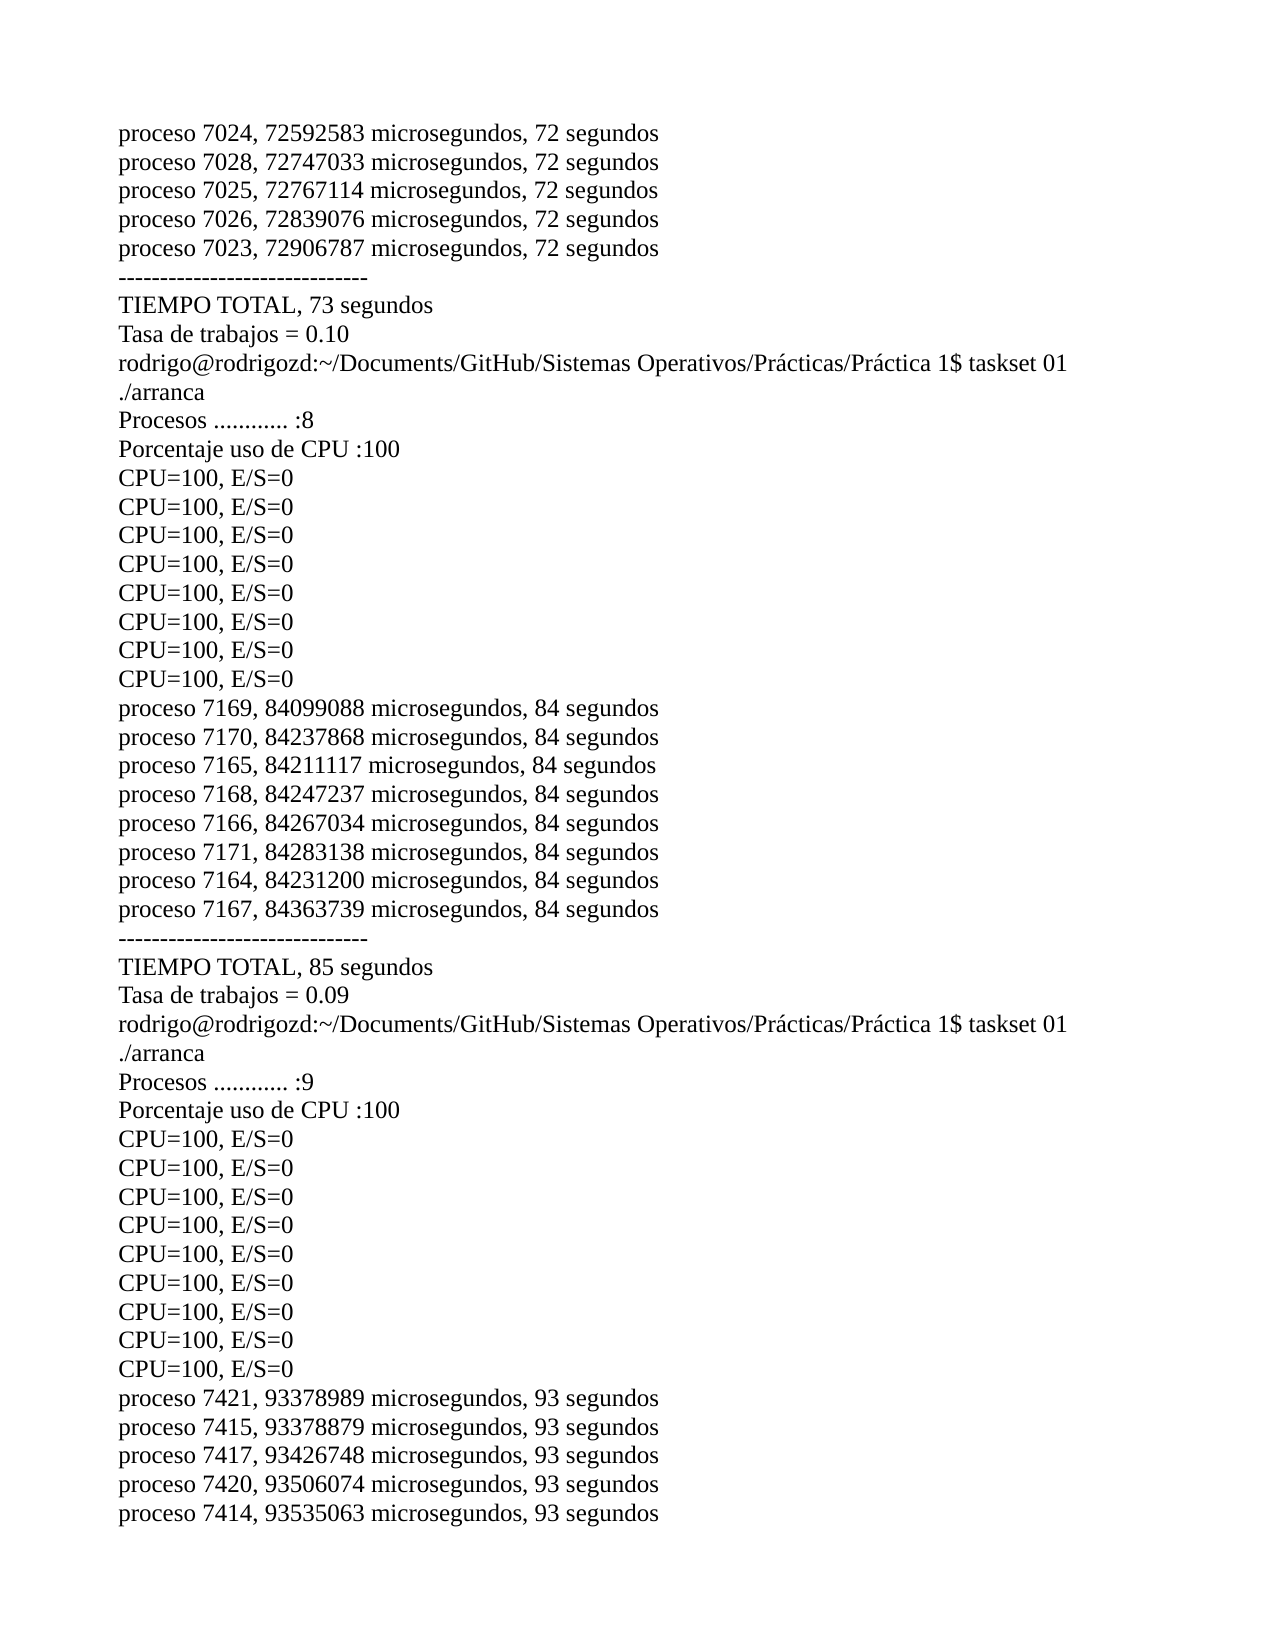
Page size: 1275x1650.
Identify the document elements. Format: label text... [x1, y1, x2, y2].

text CPU=100, E/S=0 [118, 1182, 1157, 1211]
text CPU=100, E/S=0 [118, 578, 1157, 607]
text ------------------------------ [118, 923, 1157, 952]
text proceso 7028, 72747033 microsegundos, 72 segundos [118, 147, 1157, 176]
text proceso 7169, 84099088 microsegundos, 84 segundos [118, 693, 1157, 722]
text CPU=100, E/S=0 [118, 664, 1157, 693]
text Procesos ............ :9 [118, 1067, 1157, 1096]
text CPU=100, E/S=0 [118, 521, 1157, 549]
text proceso 7166, 84267034 microsegundos, 84 segundos [118, 808, 1157, 837]
text proceso 7023, 72906787 microsegundos, 72 segundos [118, 233, 1157, 262]
text proceso 7170, 84237868 microsegundos, 84 segundos [118, 722, 1157, 751]
text proceso 7168, 84247237 microsegundos, 84 segundos [118, 779, 1157, 808]
text CPU=100, E/S=0 [118, 1297, 1157, 1326]
text CPU=100, E/S=0 [118, 636, 1157, 664]
text CPU=100, E/S=0 [118, 1153, 1157, 1182]
text CPU=100, E/S=0 [118, 1211, 1157, 1239]
text Porcentaje uso de CPU :100 [118, 1096, 1157, 1124]
text rodrigo@rodrigozd:~/Documents/GitHub/Sistemas Operativos/Prácticas/Práctica 1$ taskset 01 ./arranca [118, 1009, 1157, 1067]
text proceso 7415, 93378879 microsegundos, 93 segundos [118, 1412, 1157, 1441]
text CPU=100, E/S=0 [118, 1354, 1157, 1383]
text rodrigo@rodrigozd:~/Documents/GitHub/Sistemas Operativos/Prácticas/Práctica 1$ taskset 01 ./arranca [118, 348, 1157, 406]
text CPU=100, E/S=0 [118, 1268, 1157, 1297]
text Tasa de trabajos = 0.10 [118, 319, 1157, 348]
text proceso 7024, 72592583 microsegundos, 72 segundos [118, 118, 1157, 147]
text CPU=100, E/S=0 [118, 492, 1157, 521]
text CPU=100, E/S=0 [118, 607, 1157, 636]
text Porcentaje uso de CPU :100 [118, 434, 1157, 463]
text TIEMPO TOTAL, 73 segundos [118, 291, 1157, 319]
text CPU=100, E/S=0 [118, 463, 1157, 492]
text proceso 7164, 84231200 microsegundos, 84 segundos [118, 866, 1157, 894]
text proceso 7025, 72767114 microsegundos, 72 segundos [118, 176, 1157, 204]
text CPU=100, E/S=0 [118, 1239, 1157, 1268]
text Tasa de trabajos = 0.09 [118, 981, 1157, 1009]
text proceso 7171, 84283138 microsegundos, 84 segundos [118, 837, 1157, 866]
text proceso 7420, 93506074 microsegundos, 93 segundos [118, 1469, 1157, 1498]
text proceso 7417, 93426748 microsegundos, 93 segundos [118, 1441, 1157, 1469]
text proceso 7414, 93535063 microsegundos, 93 segundos [118, 1498, 1157, 1527]
text proceso 7167, 84363739 microsegundos, 84 segundos [118, 894, 1157, 923]
text ------------------------------ [118, 262, 1157, 291]
text CPU=100, E/S=0 [118, 549, 1157, 578]
text proceso 7026, 72839076 microsegundos, 72 segundos [118, 204, 1157, 233]
text TIEMPO TOTAL, 85 segundos [118, 952, 1157, 981]
text proceso 7421, 93378989 microsegundos, 93 segundos [118, 1383, 1157, 1412]
text Procesos ............ :8 [118, 406, 1157, 434]
text CPU=100, E/S=0 [118, 1326, 1157, 1354]
text CPU=100, E/S=0 [118, 1124, 1157, 1153]
text proceso 7165, 84211117 microsegundos, 84 segundos [118, 751, 1157, 779]
